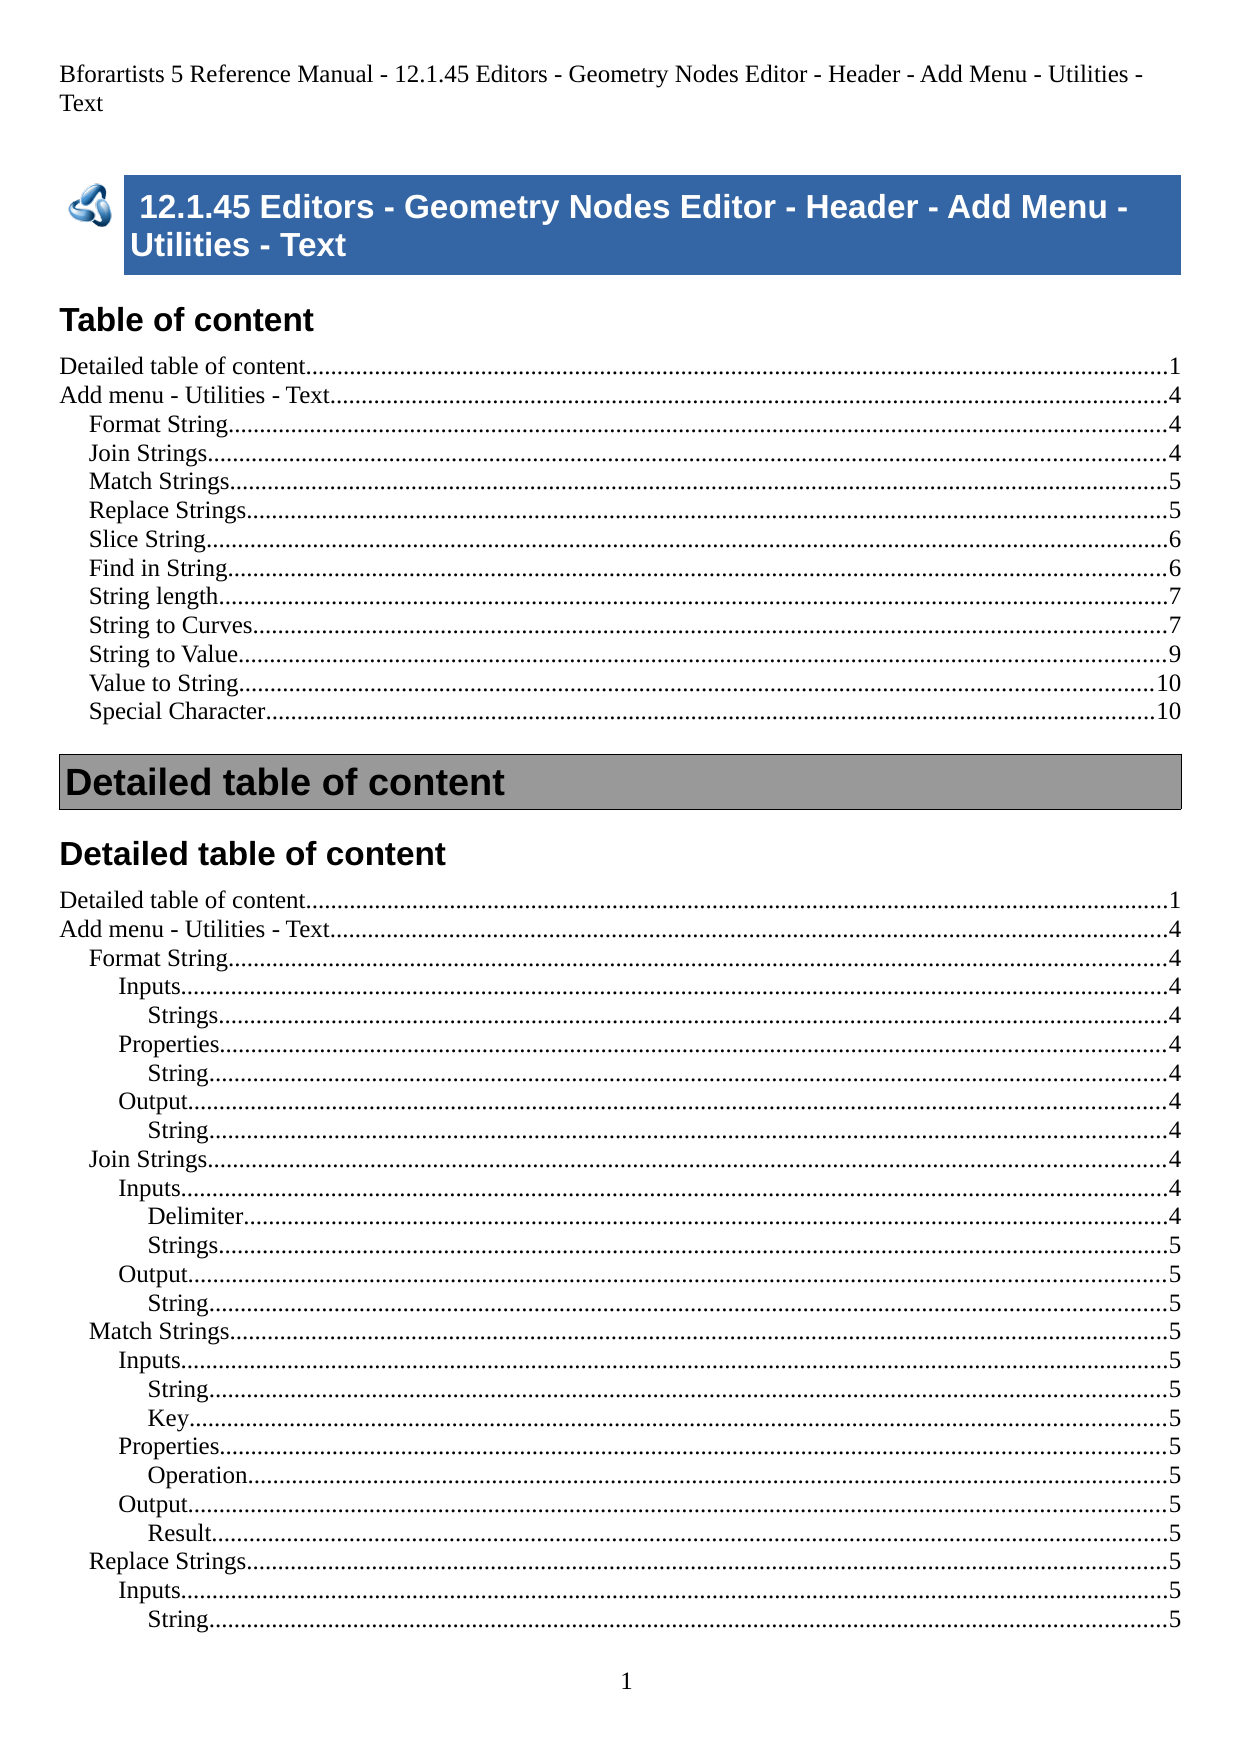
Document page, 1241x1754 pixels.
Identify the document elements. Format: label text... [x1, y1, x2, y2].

table_header 12.1.45 Editors - Geometry Nodes Editor - Header - Add Menu - Utilities - Text [124, 175, 1181, 275]
text Operation 5 [147, 1460, 1181, 1489]
text Special Character 10 [88, 696, 1181, 725]
text Output 4 [118, 1086, 1181, 1115]
text Join Strings 4 [88, 1144, 1181, 1173]
subtitle Detailed table of content [59, 834, 1181, 873]
text Key 5 [147, 1403, 1181, 1431]
text Match Strings 5 [88, 1316, 1181, 1345]
text String 4 [147, 1115, 1181, 1144]
text Join Strings 4 [88, 438, 1181, 466]
table_header [59, 175, 124, 275]
text Format String 4 [88, 409, 1181, 438]
text String 4 [147, 1058, 1181, 1086]
subtitle Table of content [59, 300, 1181, 339]
text Format String 4 [88, 943, 1181, 971]
text Replace Strings 5 [88, 1546, 1181, 1575]
table_header Detailed table of content [60, 755, 1181, 809]
text String 5 [147, 1374, 1181, 1403]
text String to Value 9 [88, 639, 1181, 668]
text Value to String 10 [88, 668, 1181, 696]
text String 5 [147, 1604, 1181, 1633]
text Result 5 [147, 1518, 1181, 1546]
text String 5 [147, 1288, 1181, 1316]
text Properties 5 [118, 1431, 1181, 1460]
text Add menu - Utilities - Text 4 [59, 914, 1181, 943]
text Detailed table of content 1 [59, 885, 1181, 914]
text Inputs 4 [118, 971, 1181, 1000]
text Output 5 [118, 1259, 1181, 1288]
text Strings 5 [147, 1230, 1181, 1259]
text Inputs 5 [118, 1345, 1181, 1374]
text Add menu - Utilities - Text 4 [59, 380, 1181, 409]
text Detailed table of content 1 [59, 351, 1181, 380]
text Output 5 [118, 1489, 1181, 1518]
picture [65, 180, 114, 230]
text Delimiter 4 [147, 1201, 1181, 1230]
text Strings 4 [147, 1000, 1181, 1029]
text Properties 4 [118, 1029, 1181, 1058]
text Replace Strings 5 [88, 495, 1181, 524]
text String to Curves 7 [88, 610, 1181, 639]
text Find in String 6 [88, 553, 1181, 581]
text Inputs 5 [118, 1575, 1181, 1604]
text Inputs 4 [118, 1173, 1181, 1201]
text Match Strings 5 [88, 466, 1181, 495]
text String length 7 [88, 581, 1181, 610]
text Slice String 6 [88, 524, 1181, 553]
